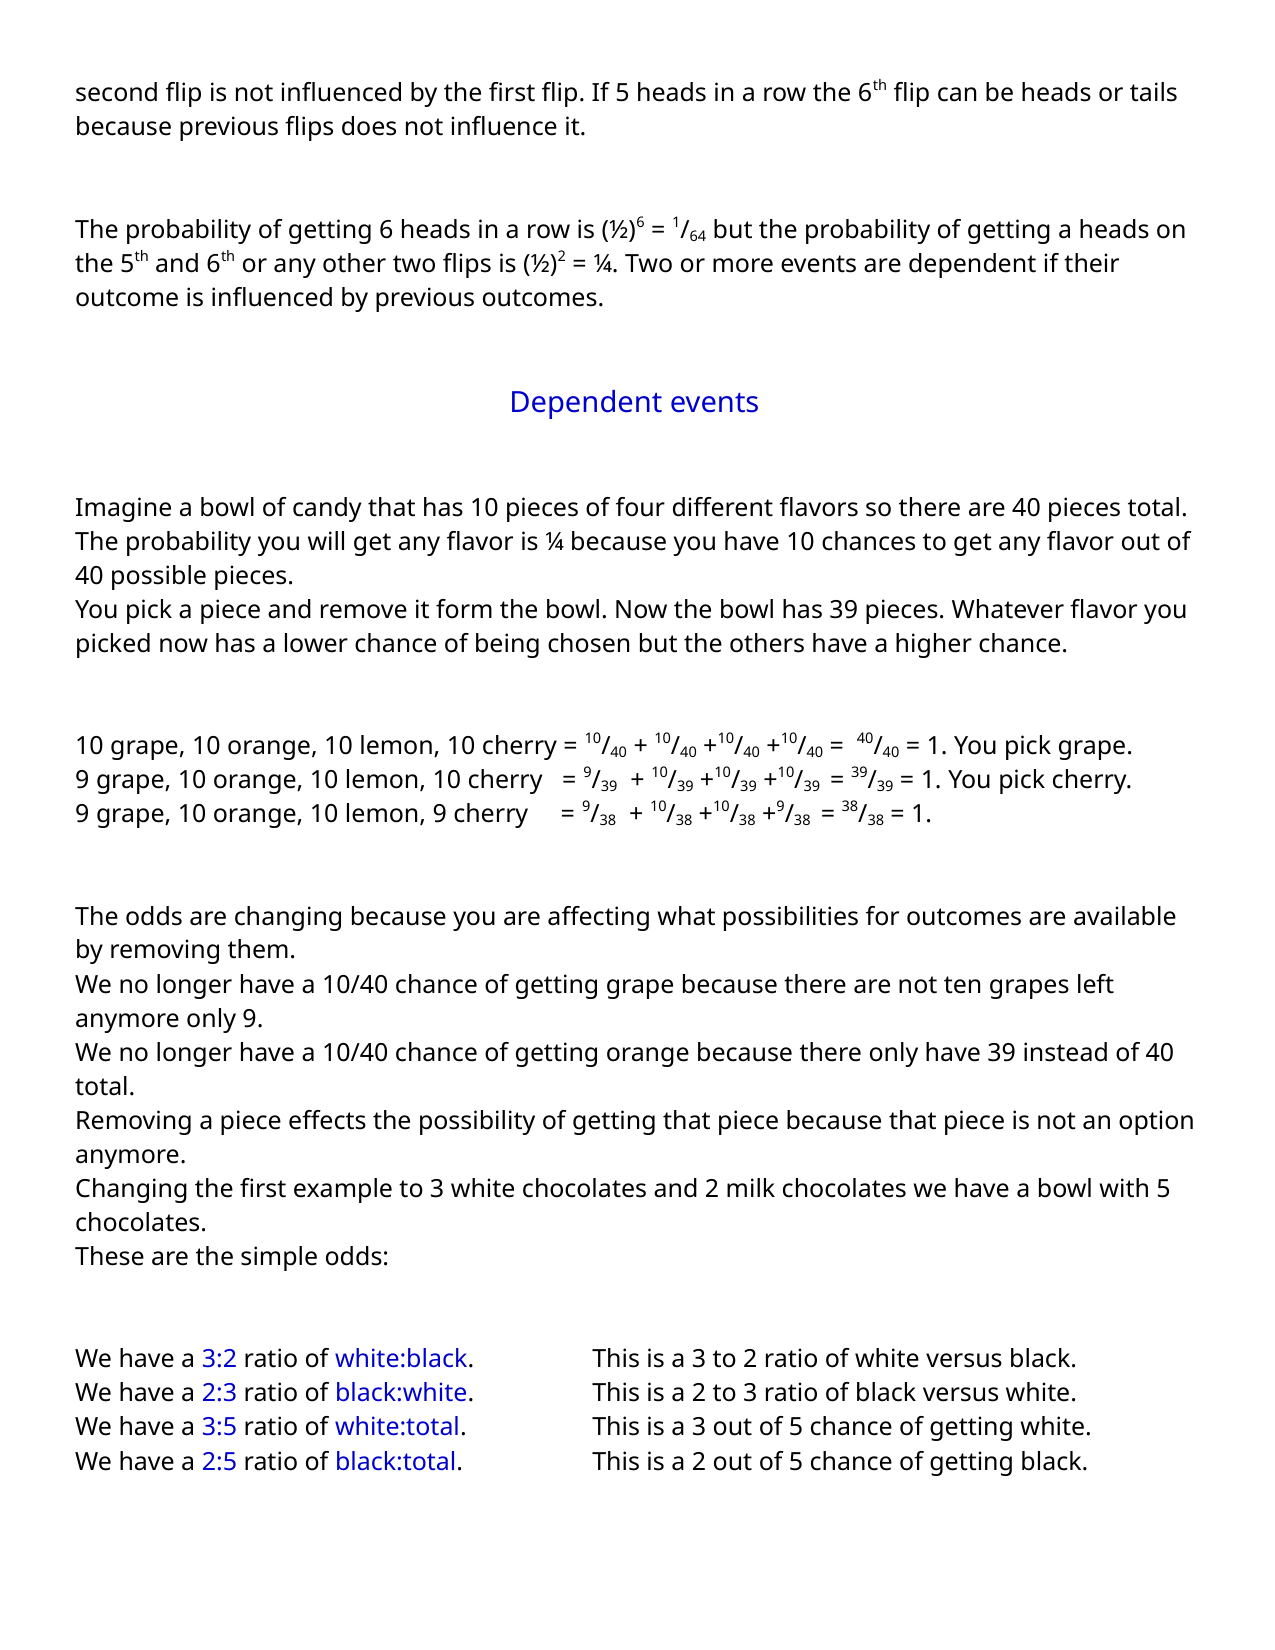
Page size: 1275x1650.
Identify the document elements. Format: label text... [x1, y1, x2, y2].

text You pick a piece and remove it form the bowl. Now the bowl has 39 pieces. Whatever flavor you picked now has a lower chance of being chosen but the others have a higher chance. [75, 592, 1200, 660]
text Removing a piece effects the possibility of getting that piece because that piece is not an option anymore. [75, 1102, 1200, 1171]
text We have a 2:5 ratio of black:total. This is a 2 out of 5 chance of getting black. [75, 1443, 1200, 1477]
text 10 grape, 10 orange, 10 lemon, 10 cherry = 10/40 + 10/40 +10/40 +10/40 = 40/40 = 1. You pick grape. [75, 728, 1200, 762]
text We have a 3:2 ratio of white:black. This is a 3 to 2 ratio of white versus black. [75, 1341, 1200, 1375]
text We no longer have a 10/40 chance of getting orange because there only have 39 instead of 40 total. [75, 1034, 1200, 1102]
text These are the simple odds: [75, 1239, 1200, 1273]
text The probability of getting 6 heads in a row is (½)6 = 1/64 but the probability of getting a heads on the 5th and 6th or any other two flips is (½)2 = ¼. Two or more events are dependent if their outcome is influenced by previous outcomes. [75, 211, 1200, 313]
text Dependent events [75, 382, 1200, 421]
text Changing the first example to 3 white chocolates and 2 milk chocolates we have a bowl with 5 chocolates. [75, 1171, 1200, 1239]
text We no longer have a 10/40 chance of getting grape because there are not ten grapes left anymore only 9. [75, 966, 1200, 1034]
text We have a 2:3 ratio of black:white. This is a 2 to 3 ratio of black versus white. [75, 1375, 1200, 1409]
text Imagine a bowl of candy that has 10 pieces of four different flavors so there are 40 pieces total. The probability you will get any flavor is ¼ because you have 10 chances to get any flavor out of 40 possible pieces. [75, 489, 1200, 592]
text second flip is not influenced by the first flip. If 5 heads in a row the 6th flip can be heads or tails because previous flips does not influence it. [75, 75, 1200, 143]
text 9 grape, 10 orange, 10 lemon, 10 cherry = 9/39 + 10/39 +10/39 +10/39 = 39/39 = 1. You pick cherry. [75, 762, 1200, 796]
text We have a 3:5 ratio of white:total. This is a 3 out of 5 chance of getting white. [75, 1409, 1200, 1443]
text The odds are changing because you are affecting what possibilities for outcomes are available by removing them. [75, 898, 1200, 966]
text 9 grape, 10 orange, 10 lemon, 9 cherry = 9/38 + 10/38 +10/38 +9/38 = 38/38 = 1. [75, 796, 1200, 830]
